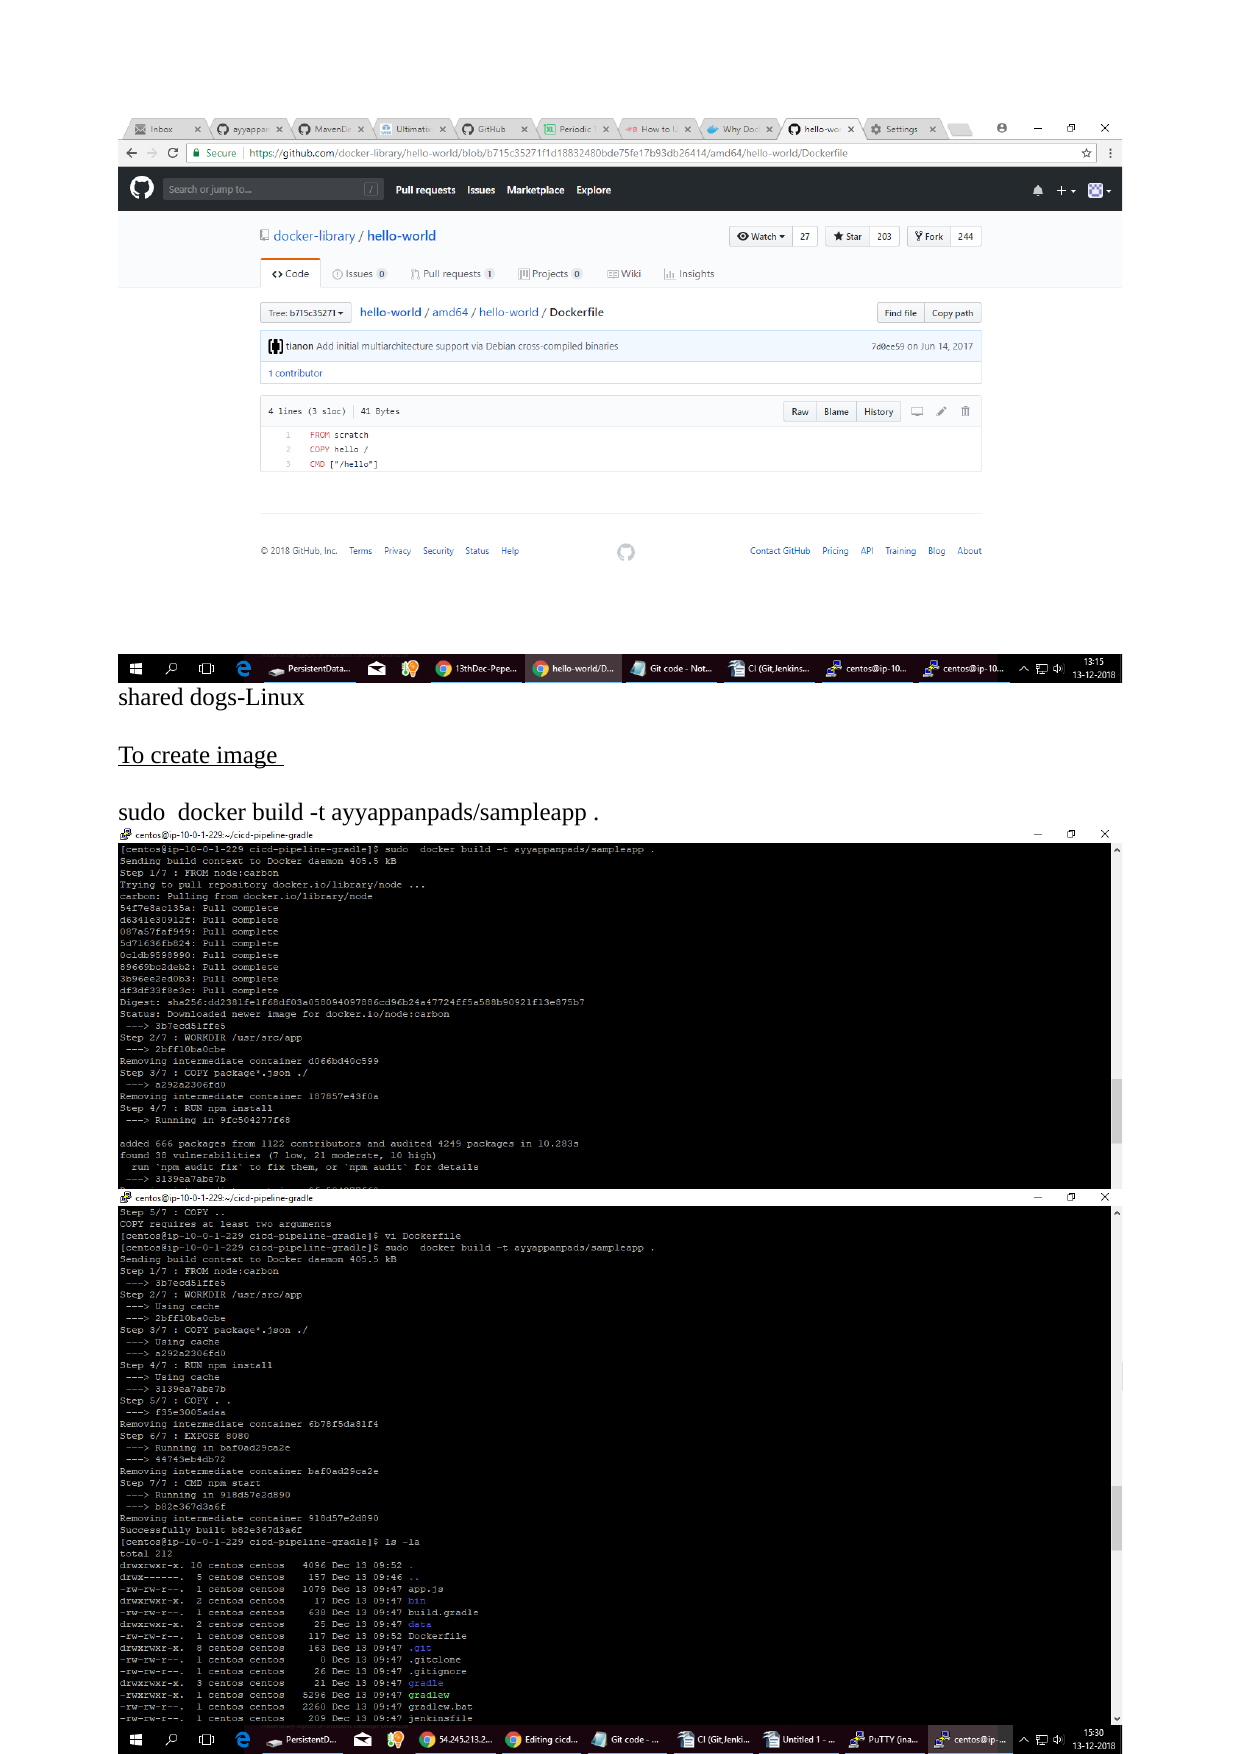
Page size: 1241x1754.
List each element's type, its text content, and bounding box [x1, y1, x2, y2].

text To create image [118, 740, 1122, 769]
text shared dogs-Linux [118, 683, 1122, 711]
picture [118, 826, 1123, 1754]
picture [118, 118, 1123, 683]
text sudo docker build -t ayyappanpads/sampleapp . [118, 797, 1122, 826]
